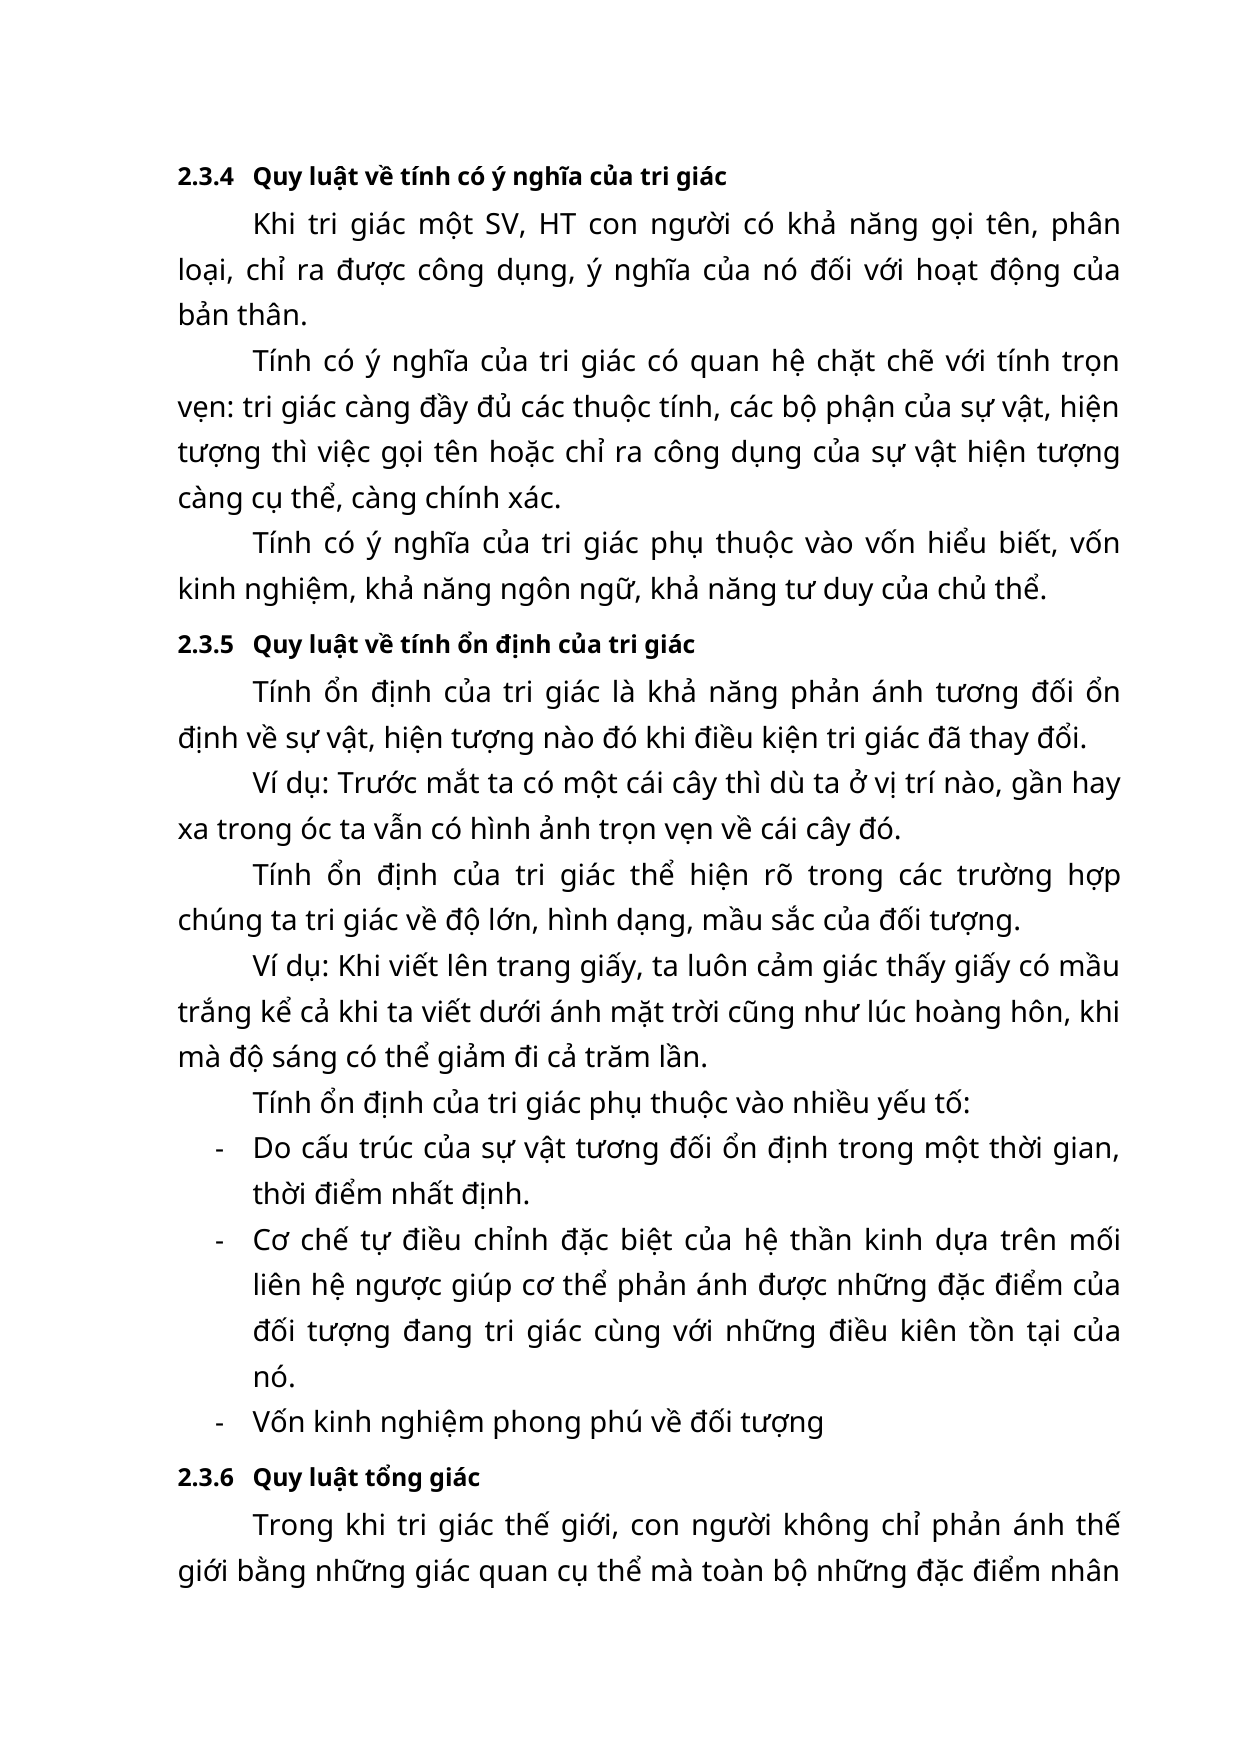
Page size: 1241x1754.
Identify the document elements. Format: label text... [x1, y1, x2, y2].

text Tính ổn định của tri giác phụ thuộc vào nhiều yếu tố: [177, 1082, 1122, 1122]
text Tính có ý nghĩa của tri giác có quan hệ chặt chẽ với tính trọn vẹn: tri giác càng đầy đủ các thuộc tính, các bộ phận của sự vật, hiện tượng thì việc gọi tên hoặc chỉ ra công dụng của sự vật hiện tượng càng cụ thể, càng chính xác. [177, 340, 1122, 517]
list Do cấu trúc của sự vật tương đối ổn định trong một thời gian, thời điểm nhất định. [215, 1128, 1122, 1213]
text Tính ổn định của tri giác là khả năng phản ánh tương đối ổn định về sự vật, hiện tượng nào đó khi điều kiện tri giác đã thay đổi. [177, 672, 1122, 757]
text Tính ổn định của tri giác thể hiện rõ trong các trường hợp chúng ta tri giác về độ lớn, hình dạng, mầu sắc của đối tượng. [177, 854, 1122, 939]
list Cơ chế tự điều chỉnh đặc biệt của hệ thần kinh dựa trên mối liên hệ ngược giúp cơ thể phản ánh được những đặc điểm của đối tượng đang tri giác cùng với những điều kiên tồn tại của nó. [215, 1219, 1122, 1396]
text Tính có ý nghĩa của tri giác phụ thuộc vào vốn hiểu biết, vốn kinh nghiệm, khả năng ngôn ngữ, khả năng tư duy của chủ thể. [177, 523, 1122, 608]
subtitle Quy luật về tính ổn định của tri giác [177, 627, 1122, 660]
text Khi tri giác một SV, HT con người có khả năng gọi tên, phân loại, chỉ ra được công dụng, ý nghĩa của nó đối với hoạt động của bản thân. [177, 203, 1122, 334]
subtitle Quy luật về tính có ý nghĩa của tri giác [177, 158, 1122, 192]
text Trong khi tri giác thế giới, con người không chỉ phản ánh thế giới bằng những giác quan cụ thể mà toàn bộ những đặc điểm nhân [177, 1505, 1122, 1590]
subtitle Quy luật tổng giác [177, 1460, 1122, 1493]
list Vốn kinh nghiệm phong phú về đối tượng [215, 1402, 1122, 1441]
text Ví dụ: Trước mắt ta có một cái cây thì dù ta ở vị trí nào, gần hay xa trong óc ta vẫn có hình ảnh trọn vẹn về cái cây đó. [177, 763, 1122, 848]
text Ví dụ: Khi viết lên trang giấy, ta luôn cảm giác thấy giấy có mầu trắng kể cả khi ta viết dưới ánh mặt trời cũng như lúc hoàng hôn, khi mà độ sáng có thể giảm đi cả trăm lần. [177, 945, 1122, 1076]
